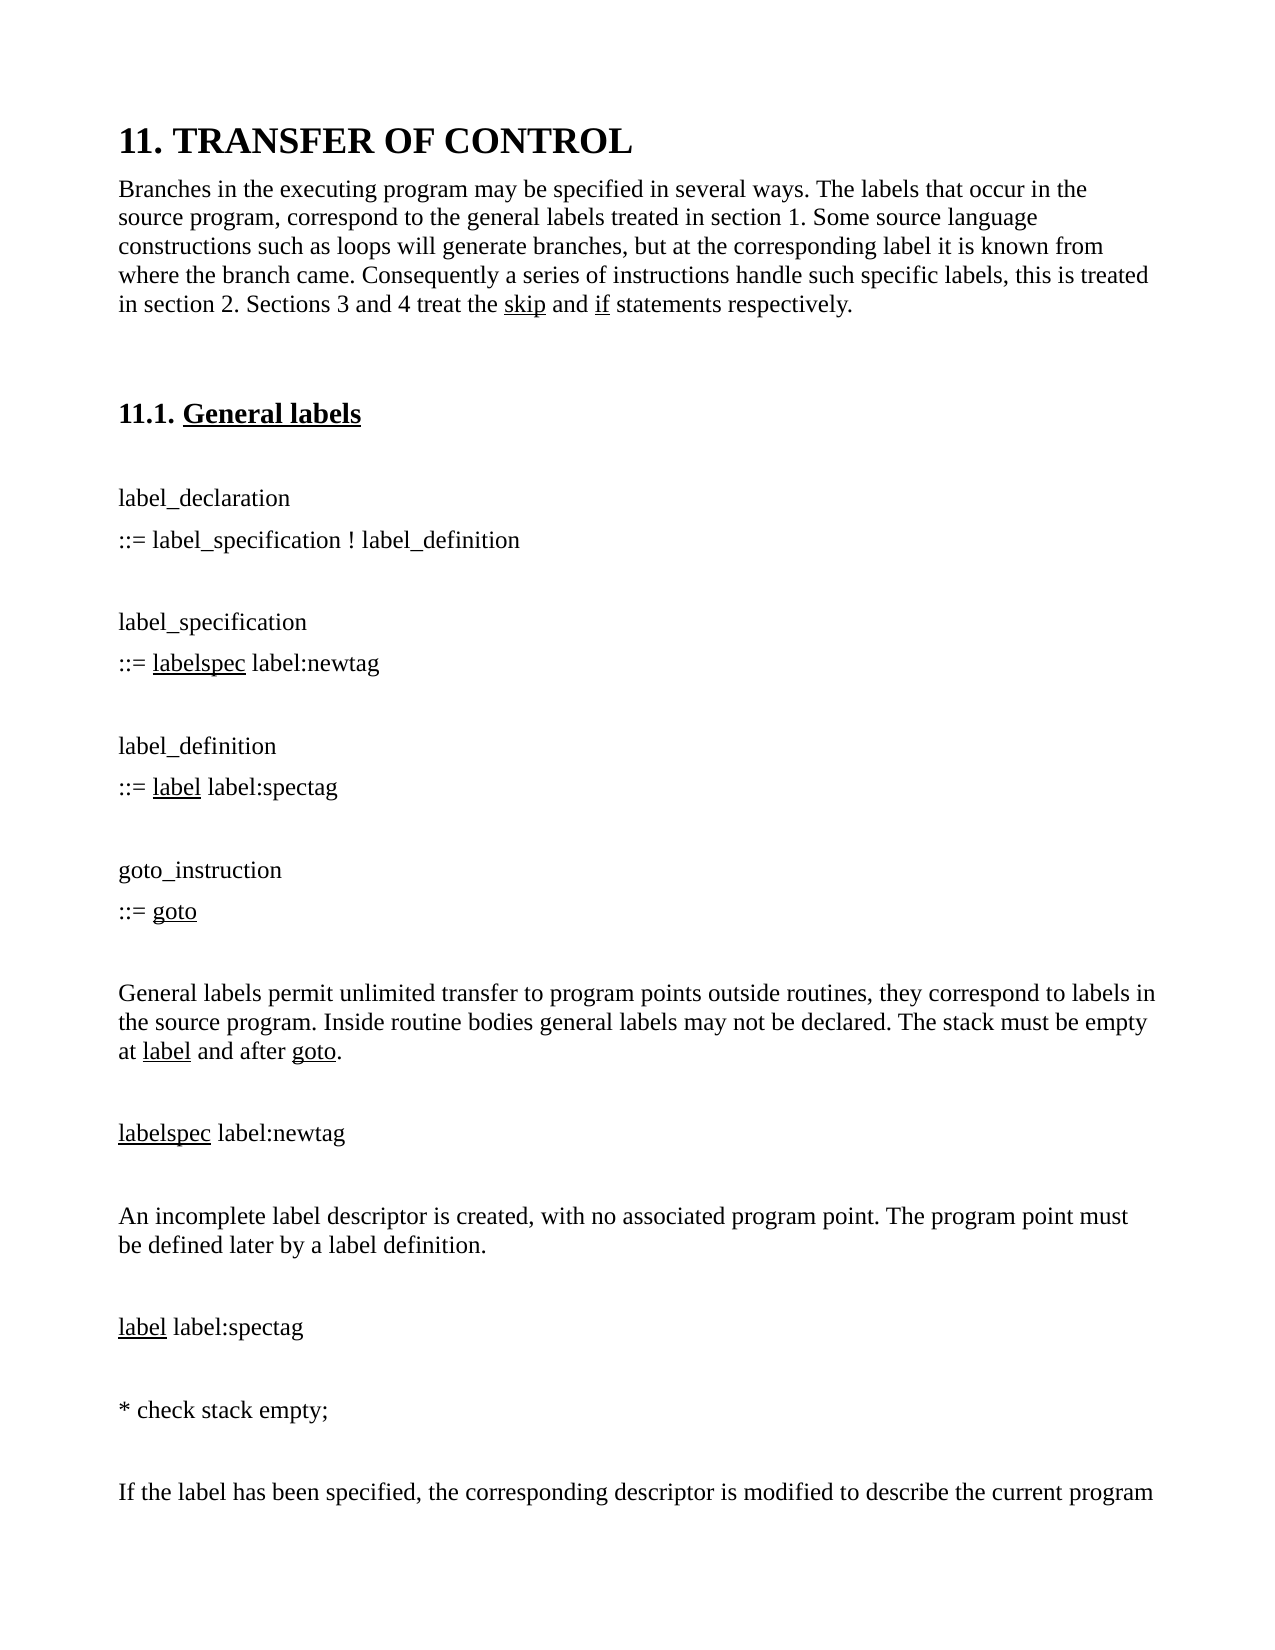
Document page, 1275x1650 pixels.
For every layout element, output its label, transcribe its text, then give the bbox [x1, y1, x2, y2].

text General labels permit unlimited transfer to program points outside routines, they correspond to labels in the source program. Inside routine bodies general labels may not be declared. The stack must be empty at label and after goto. [118, 978, 1157, 1065]
text * check stack empty; [118, 1395, 1157, 1423]
text labelspec label:newtag [118, 1118, 1157, 1147]
text label_definition [118, 731, 1157, 760]
text goto_instruction [118, 855, 1157, 883]
text An incomplete label descriptor is created, with no associated program point. The program point must be defined later by a label definition. [118, 1201, 1157, 1258]
text label label:spectag [118, 1312, 1157, 1341]
subtitle 11.1. General labels [118, 396, 1157, 430]
text ::= labelspec label:newtag [118, 648, 1157, 677]
text Branches in the executing program may be specified in several ways. The labels that occur in the source program, correspond to the general labels treated in section 1. Some source language constructions such as loops will generate branches, but at the corresponding label it is known from where the branch came. Consequently a series of instructions handle such specific labels, this is treated in section 2. Sections 3 and 4 treat the skip and if statements respectively. [118, 174, 1157, 317]
subtitle 11. TRANSFER OF CONTROL [118, 118, 1157, 161]
text label_specification [118, 607, 1157, 636]
text ::= label label:spectag [118, 772, 1157, 801]
text ::= goto [118, 896, 1157, 925]
text label_declaration [118, 483, 1157, 512]
text ::= label_specification ! label_definition [118, 525, 1157, 553]
text If the label has been specified, the corresponding descriptor is modified to describe the current program [118, 1477, 1157, 1506]
